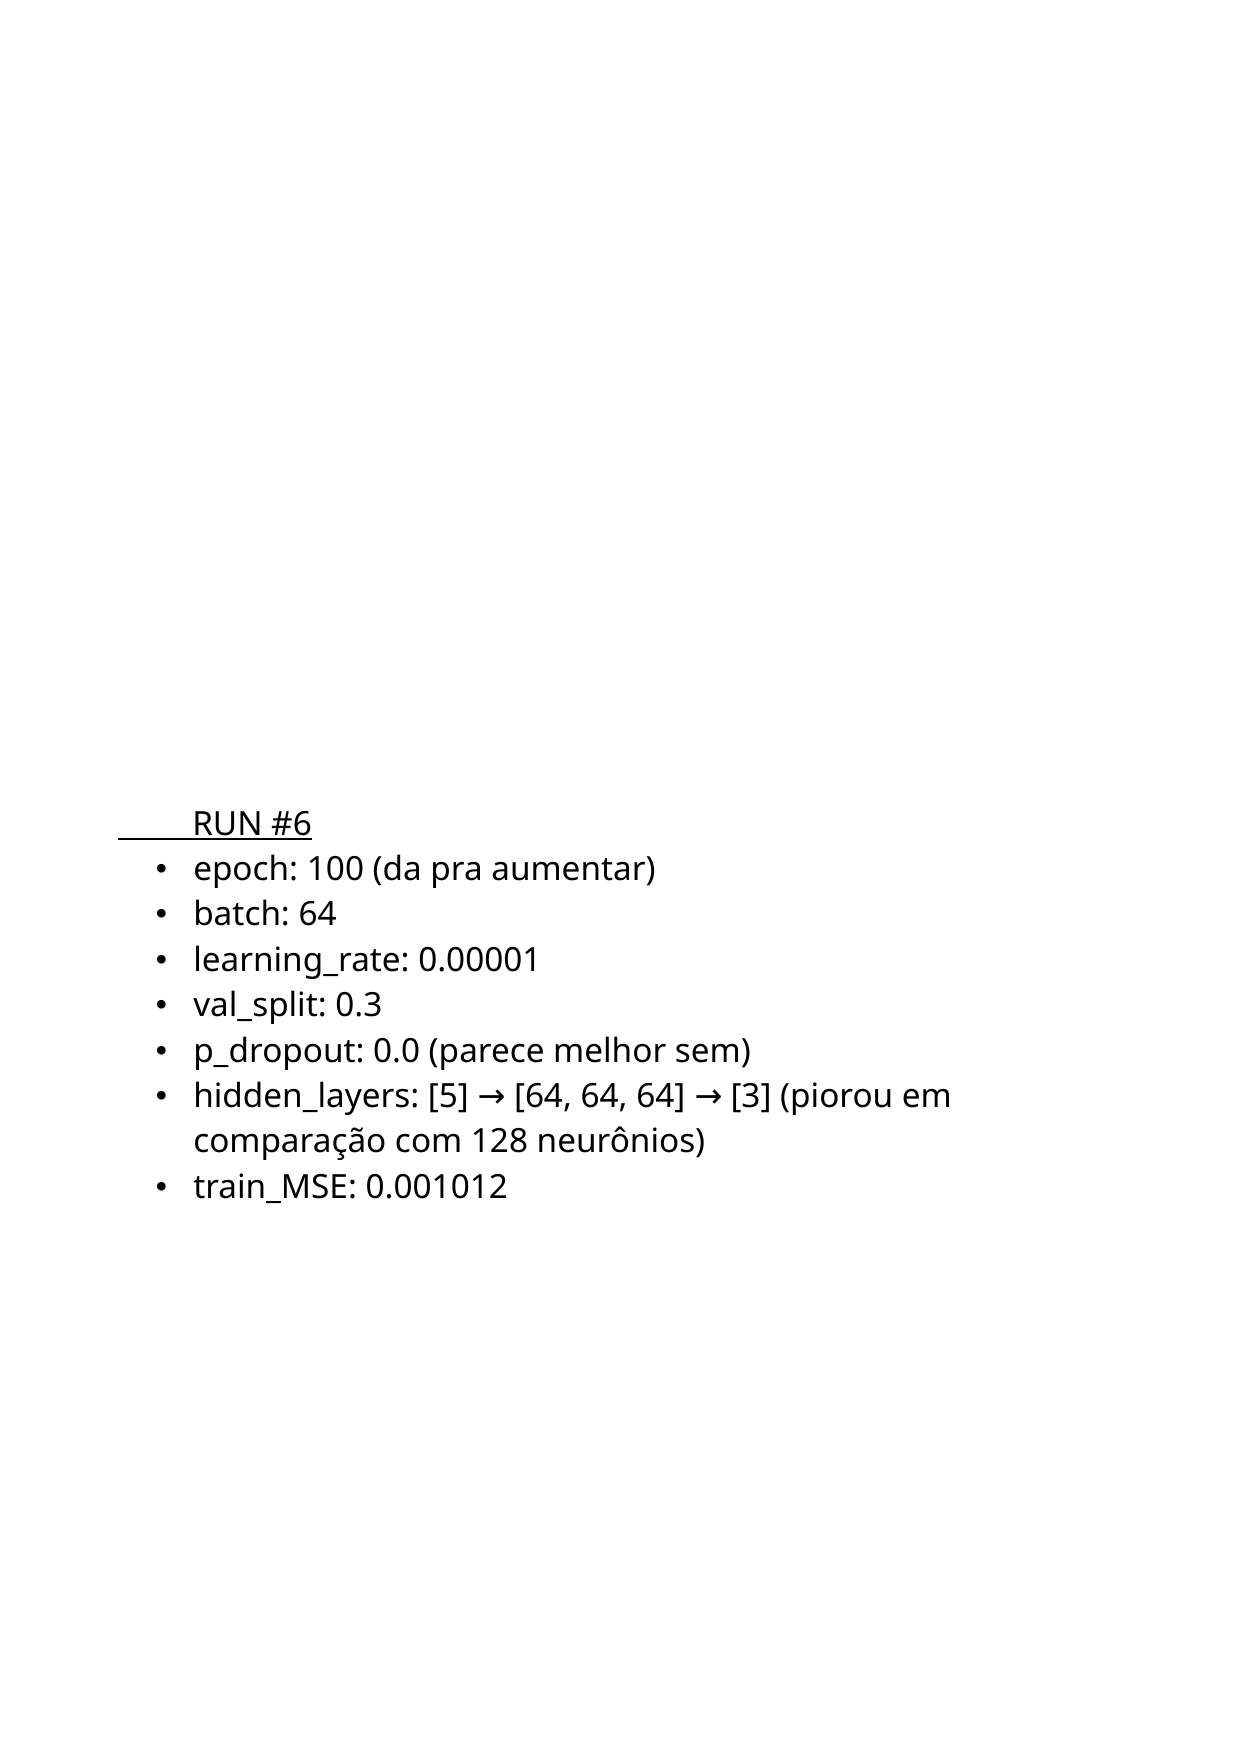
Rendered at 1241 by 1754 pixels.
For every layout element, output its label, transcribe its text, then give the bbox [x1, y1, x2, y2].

list epoch: 100 (da pra aumentar) [156, 845, 1122, 890]
list hidden_layers: [5] → [64, 64, 64] → [3] (piorou em comparação com 128 neurônios) [156, 1072, 1122, 1163]
list val_split: 0.3 [156, 981, 1122, 1026]
list batch: 64 [156, 890, 1122, 936]
list p_dropout: 0.0 (parece melhor sem) [156, 1026, 1122, 1072]
list learning_rate: 0.00001 [156, 936, 1122, 981]
list train_MSE: 0.001012 [156, 1163, 1122, 1208]
text RUN #6 [118, 799, 1122, 845]
